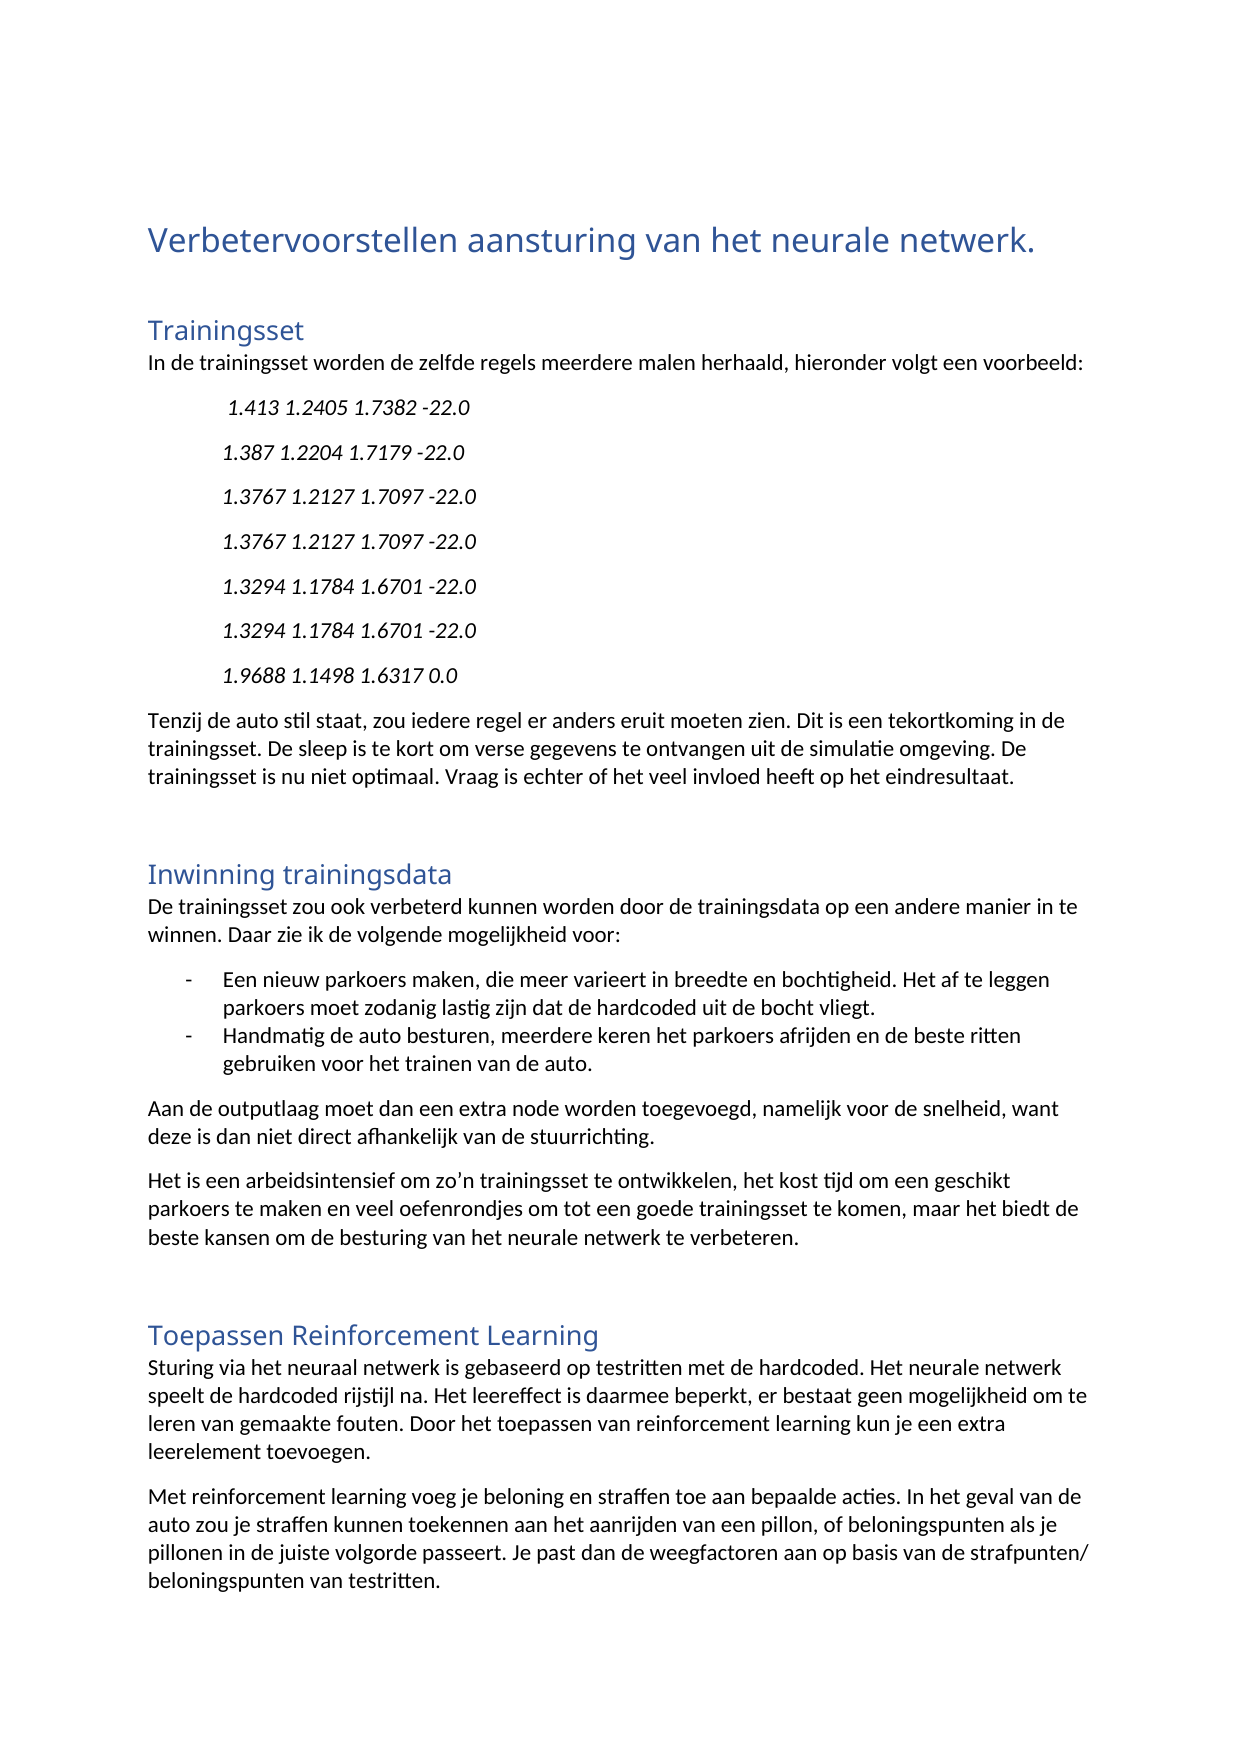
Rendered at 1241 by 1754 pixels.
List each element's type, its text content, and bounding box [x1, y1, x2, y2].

text 1.3767 1.2127 1.7097 -22.0 [221, 527, 1093, 555]
list Handmatig de auto besturen, meerdere keren het parkoers afrijden en de beste ritten gebruiken voor het trainen van de auto. [185, 1021, 1093, 1077]
text 1.3294 1.1784 1.6701 -22.0 [221, 617, 1093, 644]
text 1.3294 1.1784 1.6701 -22.0 [221, 572, 1093, 600]
text 1.9688 1.1498 1.6317 0.0 [221, 661, 1093, 689]
text In de trainingsset worden de zelfde regels meerdere malen herhaald, hieronder volgt een voorbeeld: [148, 348, 1093, 376]
subtitle Inwinning trainingsdata [148, 856, 1093, 892]
subtitle Trainingsset [148, 312, 1093, 348]
subtitle Toepassen Reinforcement Learning [148, 1316, 1093, 1353]
text 1.3767 1.2127 1.7097 -22.0 [221, 482, 1093, 511]
subtitle Verbetervoorstellen aansturing van het neurale netwerk. [148, 217, 1093, 263]
text 1.413 1.2405 1.7382 -22.0 [148, 393, 1093, 421]
text Tenzij de auto stil staat, zou iedere regel er anders eruit moeten zien. Dit is een tekortkoming in de trainingsset. De sleep is te kort om verse gegevens te ontvangen uit de simulatie omgeving. De trainingsset is nu niet optimaal. Vraag is echter of het veel invloed heeft op het eindresultaat. [148, 706, 1093, 790]
text Met reinforcement learning voeg je beloning en straffen toe aan bepaalde acties. In het geval van de auto zou je straffen kunnen toekennen aan het aanrijden van een pillon, of beloningspunten als je pillonen in de juiste volgorde passeert. Je past dan de weegfactoren aan op basis van de strafpunten/ beloningspunten van testritten. [148, 1482, 1093, 1594]
text 1.387 1.2204 1.7179 -22.0 [221, 438, 1093, 466]
list Een nieuw parkoers maken, die meer varieert in breedte en bochtigheid. Het af te leggen parkoers moet zodanig lastig zijn dat de hardcoded uit de bocht vliegt. [185, 965, 1093, 1021]
text Aan de outputlaag moet dan een extra node worden toegevoegd, namelijk voor de snelheid, want deze is dan niet direct afhankelijk van de stuurrichting. [148, 1094, 1093, 1150]
text Sturing via het neuraal netwerk is gebaseerd op testritten met de hardcoded. Het neurale netwerk speelt de hardcoded rijstijl na. Het leereffect is daarmee beperkt, er bestaat geen mogelijkheid om te leren van gemaakte fouten. Door het toepassen van reinforcement learning kun je een extra leerelement toevoegen. [148, 1353, 1093, 1465]
text Het is een arbeidsintensief om zo’n trainingsset te ontwikkelen, het kost tijd om een geschikt parkoers te maken en veel oefenrondjes om tot een goede trainingsset te komen, maar het biedt de beste kansen om de besturing van het neurale netwerk te verbeteren. [148, 1167, 1093, 1251]
text De trainingsset zou ook verbeterd kunnen worden door de trainingsdata op een andere manier in te winnen. Daar zie ik de volgende mogelijkheid voor: [148, 892, 1093, 948]
